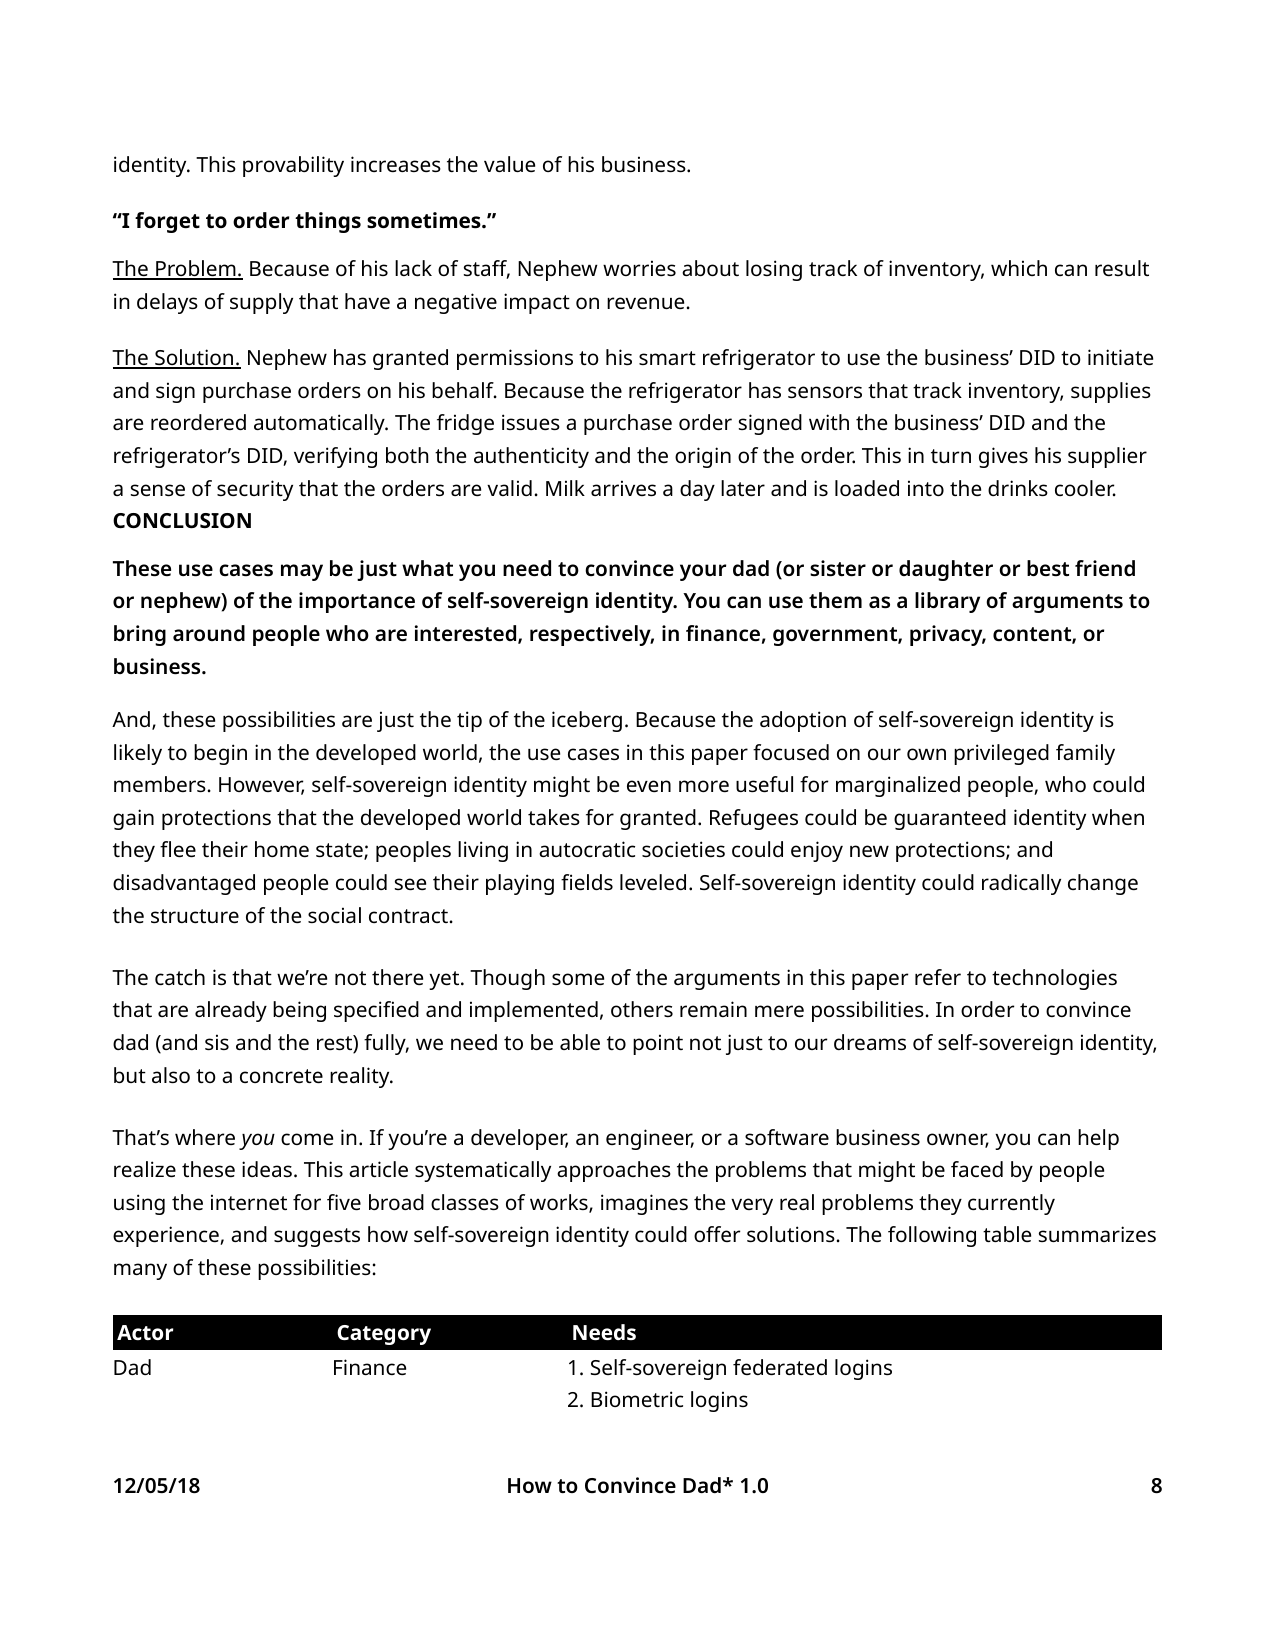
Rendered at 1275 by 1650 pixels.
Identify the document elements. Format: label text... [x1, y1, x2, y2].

table_cell Finance [332, 1350, 567, 1414]
table_header Category [332, 1315, 567, 1350]
text That’s where you come in. If you’re a developer, an engineer, or a software business owner, you can help realize these ideas. This article systematically approaches the problems that might be faced by people using the internet for five broad classes of works, imagines the very real problems they currently experience, and suggests how self-sovereign identity could offer solutions. The following table summarizes many of these possibilities: [112, 1123, 1162, 1282]
text And, these possibilities are just the tip of the iceberg. Because the adoption of self-sovereign identity is likely to begin in the developed world, the use cases in this paper focused on our own privileged family members. However, self-sovereign identity might be even more useful for marginalized people, who could gain protections that the developed world takes for granted. Refugees could be guaranteed identity when they flee their home state; peoples living in autocratic societies could enjoy new protections; and disadvantaged people could see their playing fields leveled. Self-sovereign identity could radically change the structure of the social contract. [112, 705, 1162, 929]
text The catch is that we’re not there yet. Though some of the arguments in this paper refer to technologies that are already being specified and implemented, others remain mere possibilities. In order to convince dad (and sis and the rest) fully, we need to be able to point not just to our dreams of self-sovereign identity, but also to a concrete reality. [112, 963, 1162, 1089]
table_cell Dad [113, 1350, 332, 1414]
text identity. This provability increases the value of his business. [112, 150, 1162, 178]
table_cell 1. Self-sovereign federated logins 2. Biometric logins [567, 1350, 1162, 1414]
text The Solution. Nephew has granted permissions to his smart refrigerator to use the business’ DID to initiate and sign purchase orders on his behalf. Because the refrigerator has sensors that track inventory, supplies are reordered automatically. The fridge issues a purchase order signed with the business’ DID and the refrigerator’s DID, verifying both the authenticity and the origin of the order. This in turn gives his supplier a sense of security that the orders are valid. Milk arrives a day later and is loaded into the drinks cooler. [112, 343, 1162, 502]
subtitle Conclusion [112, 506, 1162, 535]
table_header Needs [567, 1315, 1162, 1350]
text The Problem. Because of his lack of staff, Nephew worries about losing track of inventory, which can result in delays of supply that have a negative impact on revenue. [112, 254, 1162, 315]
subtitle “I forget to order things sometimes.” [112, 207, 1162, 235]
table_header Actor [113, 1315, 332, 1350]
text These use cases may be just what you need to convince your dad (or sister or daughter or best friend or nephew) of the importance of self-sovereign identity. You can use them as a library of arguments to bring around people who are interested, respectively, in finance, government, privacy, content, or business. [112, 554, 1162, 680]
